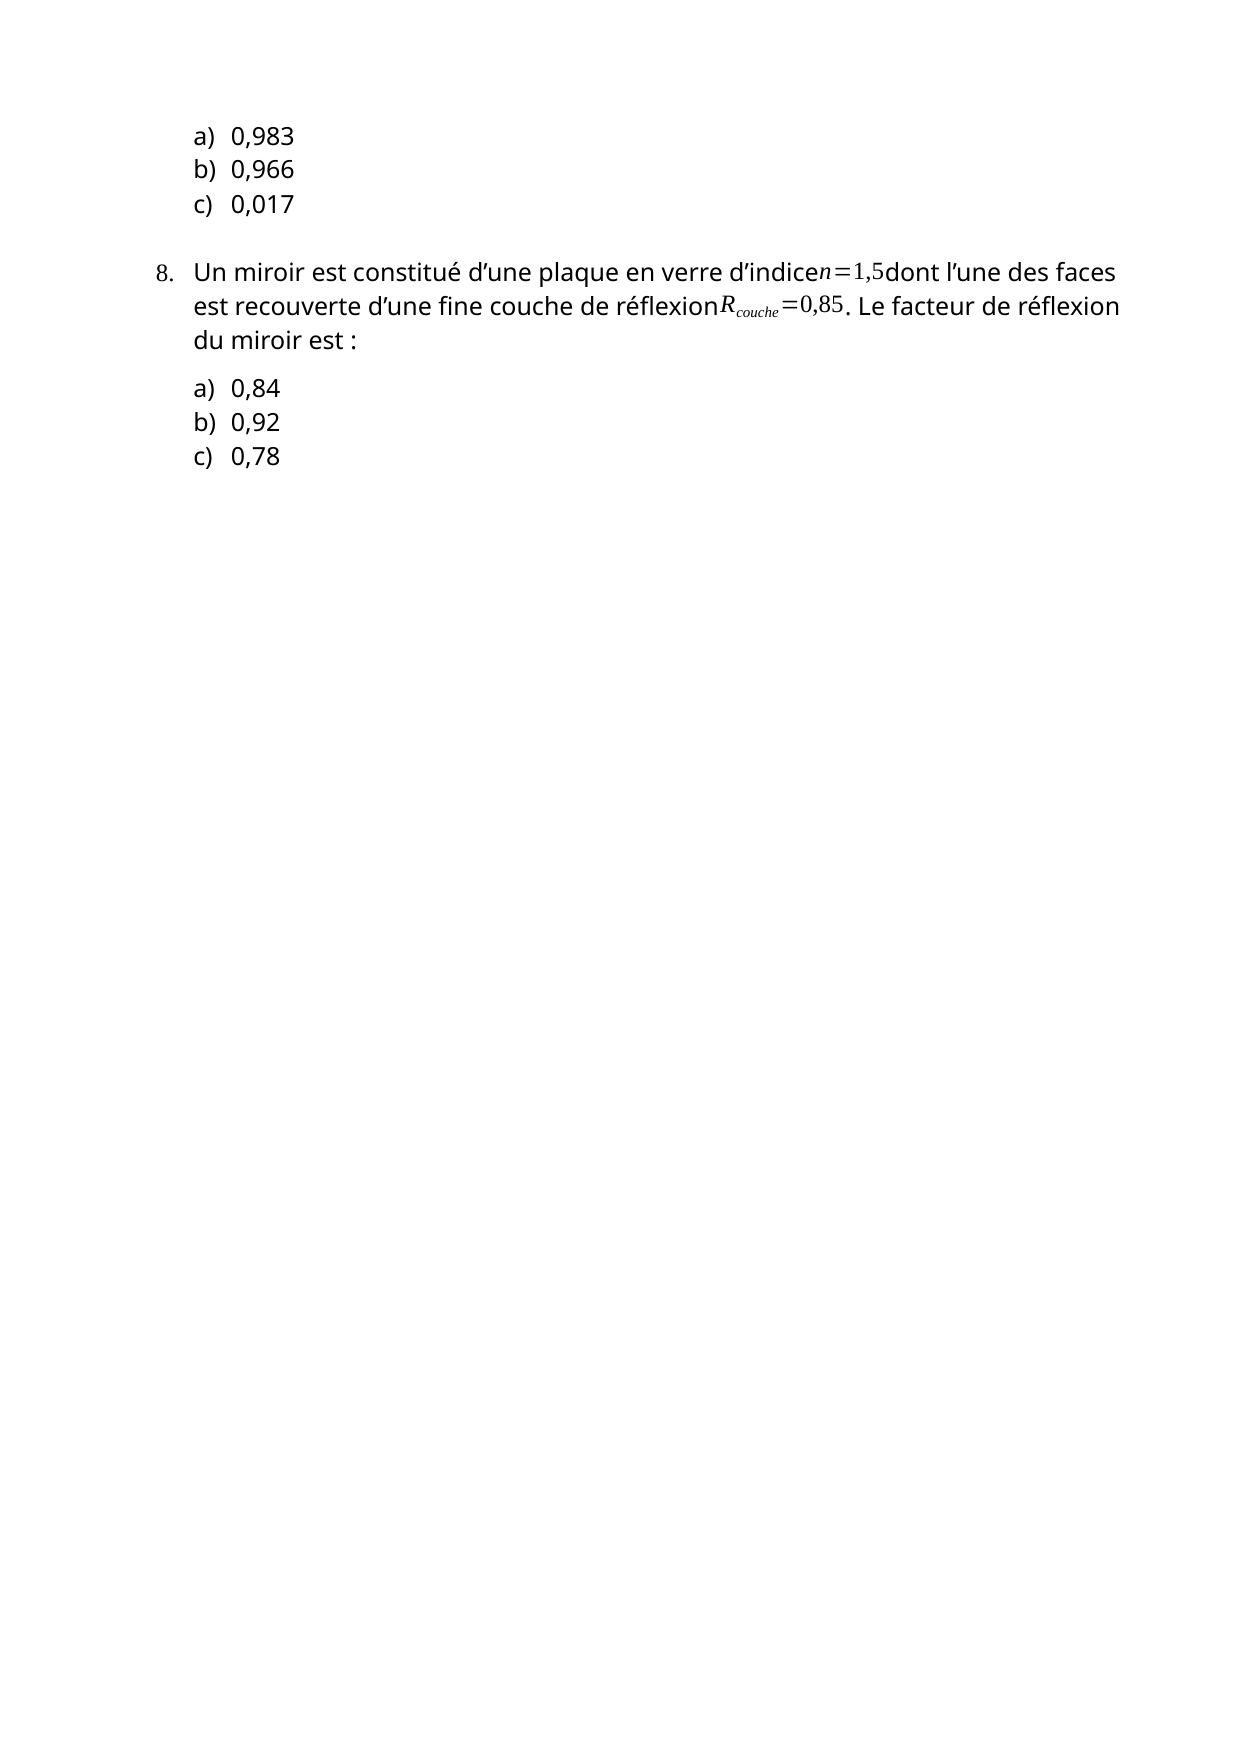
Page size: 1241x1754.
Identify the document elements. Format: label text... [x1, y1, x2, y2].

list 0,966 [193, 152, 1122, 186]
list 0,84 [193, 371, 1122, 405]
list 0,78 [193, 439, 1122, 473]
list 0,983 [193, 118, 1122, 152]
list 0,017 [193, 186, 1122, 220]
list Un miroir est constitué d’une plaque en verre d’indicedont l’une des faces est recouverte d’une fine couche de réflexion. Le facteur de réflexion du miroir est : [156, 254, 1122, 357]
list 0,92 [193, 405, 1122, 439]
